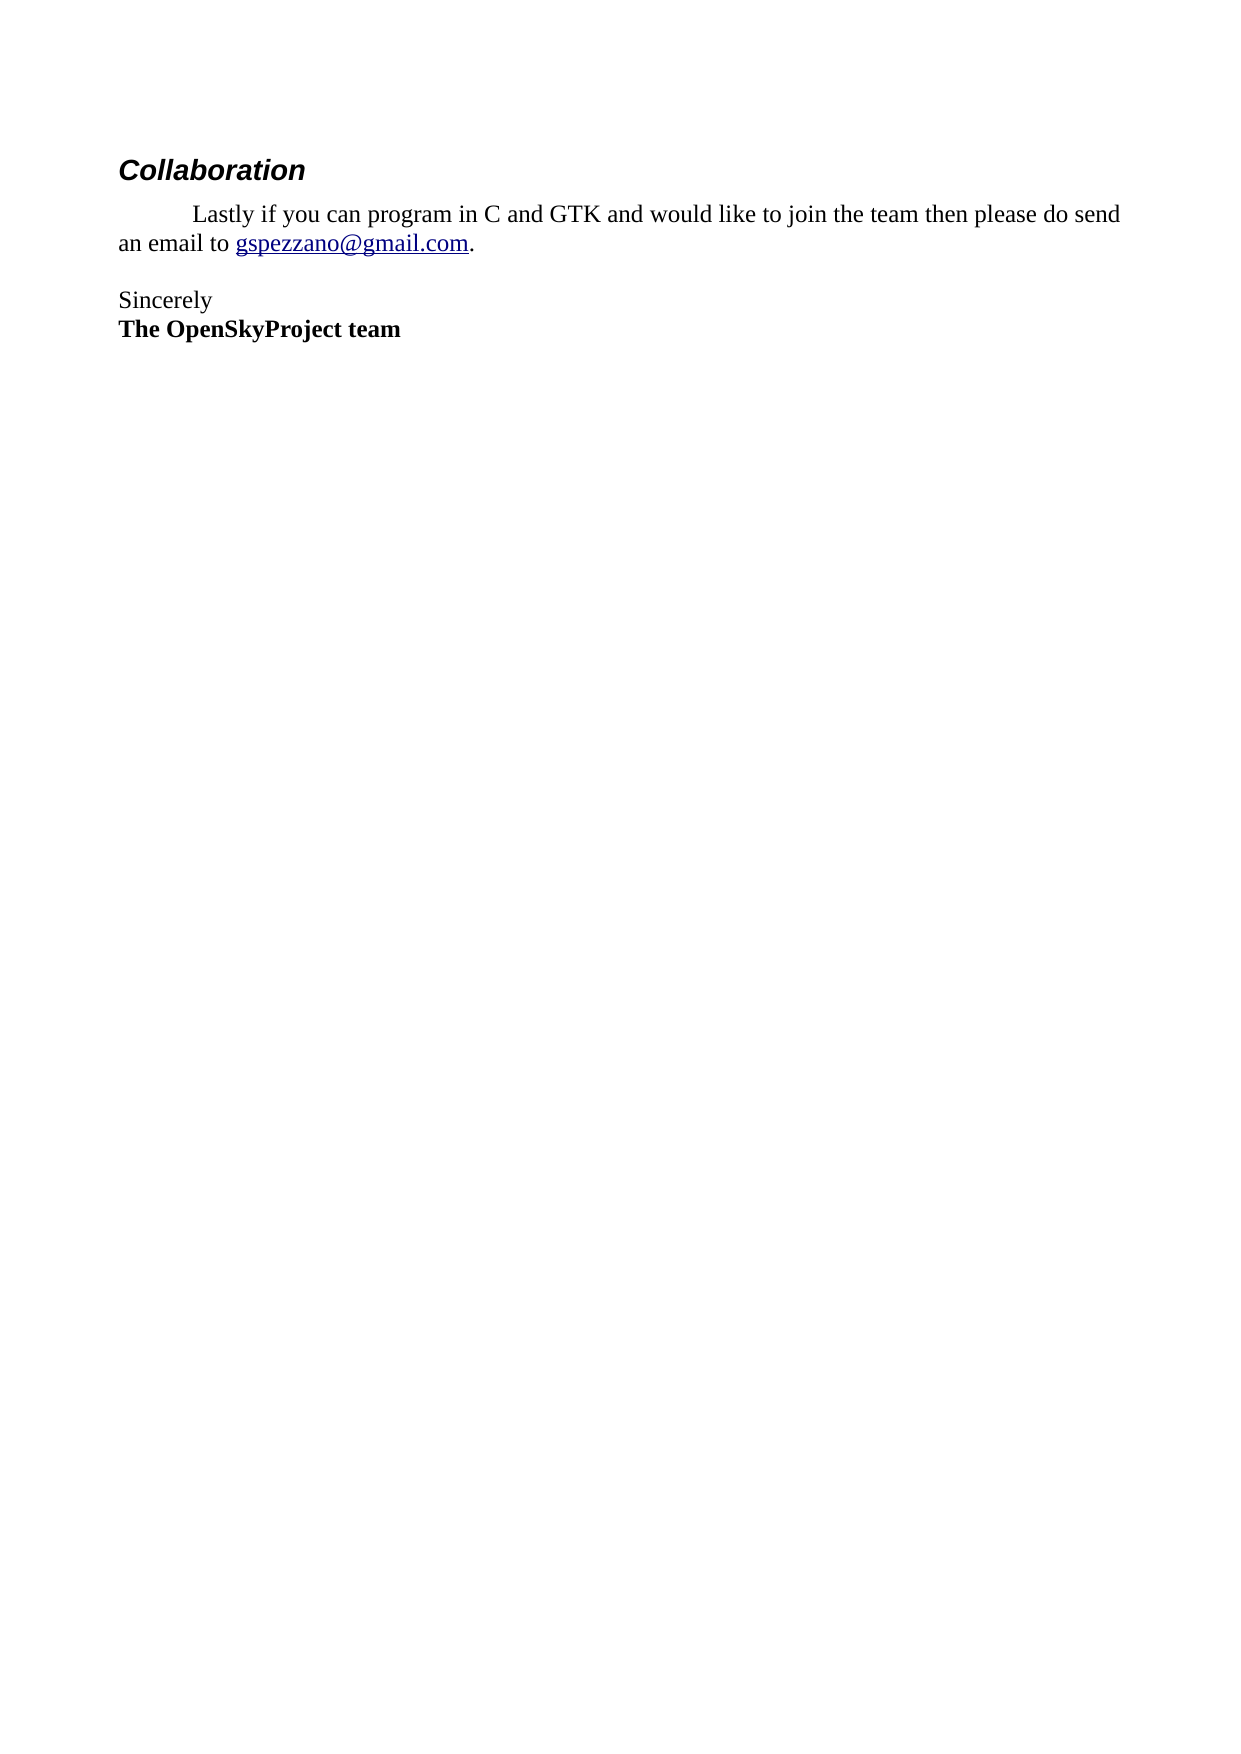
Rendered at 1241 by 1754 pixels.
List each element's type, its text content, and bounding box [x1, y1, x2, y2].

text The OpenSkyProject team [118, 314, 1122, 343]
text Sincerely [118, 286, 1122, 314]
subtitle Collaboration [118, 153, 1122, 187]
text Lastly if you can program in C and GTK and would like to join the team then please do send an email to gspezzano@gmail.com. [118, 199, 1122, 257]
